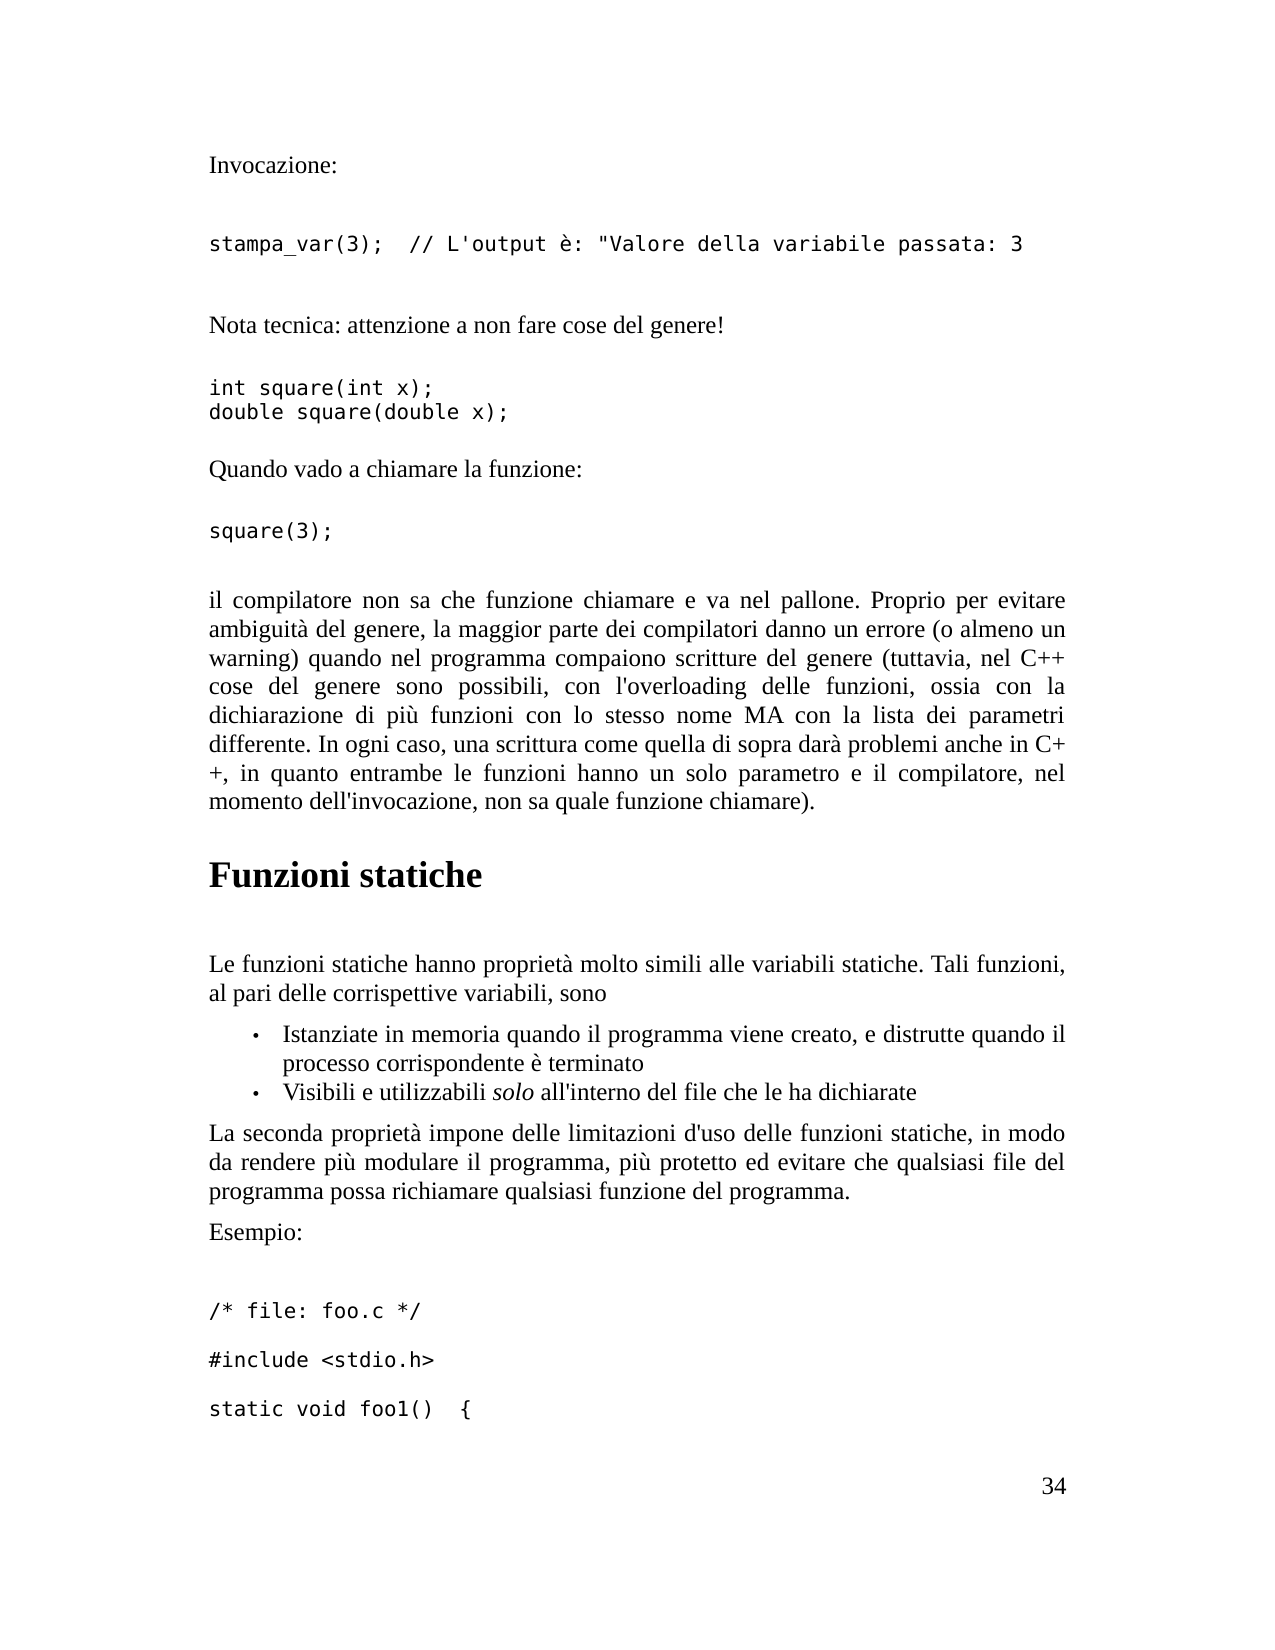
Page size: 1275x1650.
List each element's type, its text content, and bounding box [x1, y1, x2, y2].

text square(3); [208, 519, 1066, 544]
text Quando vado a chiamare la funzione: [208, 454, 1066, 483]
text #include <stdio.h> [208, 1348, 1066, 1372]
text stampa_var(3); // L'output è: "Valore della variabile passata: 3 [208, 232, 1066, 257]
list Istanziate in memoria quando il programma viene creato, e distrutte quando il processo corrispondente è terminato [253, 1019, 1066, 1077]
text Invocazione: [208, 150, 1066, 179]
text Nota tecnica: attenzione a non fare cose del genere! [208, 311, 1066, 339]
subtitle Funzioni statiche [208, 853, 1066, 896]
text il compilatore non sa che funzione chiamare e va nel pallone. Proprio per evitare ambiguità del genere, la maggior parte dei compilatori danno un errore (o almeno un warning) quando nel programma compaiono scritture del genere (tuttavia, nel C++ cose del genere sono possibili, con l'overloading delle funzioni, ossia con la dichiarazione di più funzioni con lo stesso nome MA con la lista dei parametri differente. In ogni caso, una scrittura come quella di sopra darà problemi anche in C++, in quanto entrambe le funzioni hanno un solo parametro e il compilatore, nel momento dell'invocazione, non sa quale funzione chiamare). [208, 585, 1066, 815]
text static void foo1() { [208, 1397, 1066, 1421]
text /* file: foo.c */ [208, 1299, 1066, 1324]
text int square(int x); [208, 376, 1066, 400]
text La seconda proprietà impone delle limitazioni d'uso delle funzioni statiche, in modo da rendere più modulare il programma, più protetto ed evitare che qualsiasi file del programma possa richiamare qualsiasi funzione del programma. [208, 1118, 1066, 1204]
text double square(double x); [208, 400, 1066, 424]
text Le funzioni statiche hanno proprietà molto simili alle variabili statiche. Tali funzioni, al pari delle corrispettive variabili, sono [208, 949, 1066, 1007]
text Esempio: [208, 1217, 1066, 1246]
list Visibili e utilizzabili solo all'interno del file che le ha dichiarate [253, 1077, 1066, 1106]
